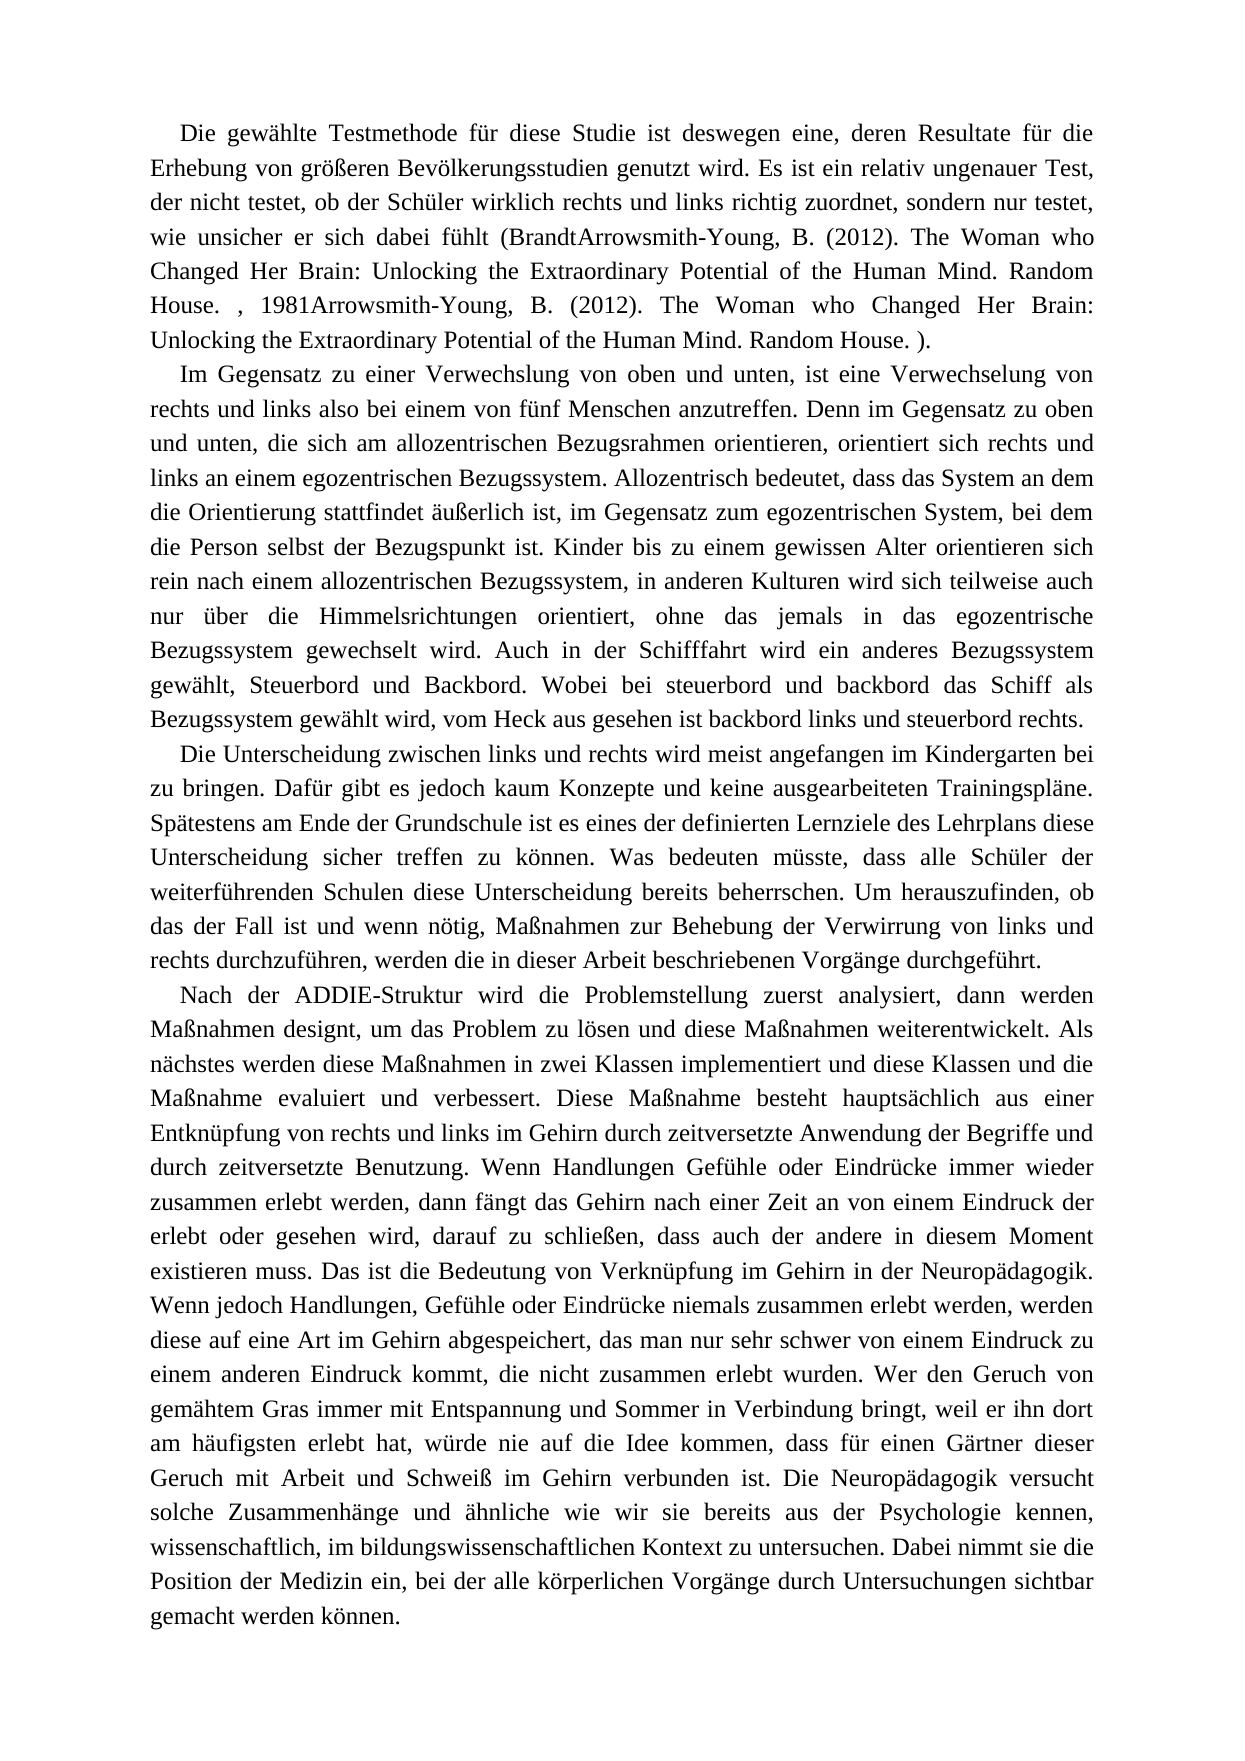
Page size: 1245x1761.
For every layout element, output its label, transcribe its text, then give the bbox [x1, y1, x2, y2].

text Nach der ADDIE-Struktur wird die Problemstellung zuerst analysiert, dann werden Maßnahmen designt, um das Problem zu lösen und diese Maßnahmen weiterentwickelt. Als nächstes werden diese Maßnahmen in zwei Klassen implementiert und diese Klassen und die Maßnahme evaluiert und verbessert. Diese Maßnahme besteht hauptsächlich aus einer Entknüpfung von rechts und links im Gehirn durch zeitversetzte Anwendung der Begriffe und durch zeitversetzte Benutzung. Wenn Handlungen Gefühle oder Eindrücke immer wieder zusammen erlebt werden, dann fängt das Gehirn nach einer Zeit an von einem Eindruck der erlebt oder gesehen wird, darauf zu schließen, dass auch der andere in diesem Moment existieren muss. Das ist die Bedeutung von Verknüpfung im Gehirn in der Neuropädagogik. Wenn jedoch Handlungen, Gefühle oder Eindrücke niemals zusammen erlebt werden, werden diese auf eine Art im Gehirn abgespeichert, das man nur sehr schwer von einem Eindruck zu einem anderen Eindruck kommt, die nicht zusammen erlebt wurden. Wer den Geruch von gemähtem Gras immer mit Entspannung und Sommer in Verbindung bringt, weil er ihn dort am häufigsten erlebt hat, würde nie auf die Idee kommen, dass für einen Gärtner dieser Geruch mit Arbeit und Schweiß im Gehirn verbunden ist. Die Neuropädagogik versucht solche Zusammenhänge und ähnliche wie wir sie bereits aus der Psychologie kennen, wissenschaftlich, im bildungswissenschaftlichen Kontext zu untersuchen. Dabei nimmt sie die Position der Medizin ein, bei der alle körperlichen Vorgänge durch Untersuchungen sichtbar gemacht werden können. [150, 980, 1095, 1629]
text Die gewählte Testmethode für diese Studie ist deswegen eine, deren Resultate für die Erhebung von größeren Bevölkerungsstudien genutzt wird. Es ist ein relativ ungenauer Test, der nicht testet, ob der Schüler wirklich rechts und links richtig zuordnet, sondern nur testet, wie unsicher er sich dabei fühlt (Brandt Arrowsmith-Young, B. (2012). The Woman who Changed Her Brain: Unlocking the Extraordinary Potential of the Human Mind. Random House. , 1981 Arrowsmith-Young, B. (2012). The Woman who Changed Her Brain: Unlocking the Extraordinary Potential of the Human Mind. Random House. ). [150, 118, 1095, 354]
text Die Unterscheidung zwischen links und rechts wird meist angefangen im Kindergarten bei zu bringen. Dafür gibt es jedoch kaum Konzepte und keine ausgearbeiteten Trainingspläne. Spätestens am Ende der Grundschule ist es eines der definierten Lernziele des Lehrplans diese Unterscheidung sicher treffen zu können. Was bedeuten müsste, dass alle Schüler der weiterführenden Schulen diese Unterscheidung bereits beherrschen. Um herauszufinden, ob das der Fall ist und wenn nötig, Maßnahmen zur Behebung der Verwirrung von links und rechts durchzuführen, werden die in dieser Arbeit beschriebenen Vorgänge durchgeführt. [150, 739, 1095, 974]
text Im Gegensatz zu einer Verwechslung von oben und unten, ist eine Verwechselung von rechts und links also bei einem von fünf Menschen anzutreffen. Denn im Gegensatz zu oben und unten, die sich am allozentrischen Bezugsrahmen orientieren, orientiert sich rechts und links an einem egozentrischen Bezugssystem. Allozentrisch bedeutet, dass das System an dem die Orientierung stattfindet äußerlich ist, im Gegensatz zum egozentrischen System, bei dem die Person selbst der Bezugspunkt ist. Kinder bis zu einem gewissen Alter orientieren sich rein nach einem allozentrischen Bezugssystem, in anderen Kulturen wird sich teilweise auch nur über die Himmelsrichtungen orientiert, ohne das jemals in das egozentrische Bezugssystem gewechselt wird. Auch in der Schifffahrt wird ein anderes Bezugssystem gewählt, Steuerbord und Backbord. Wobei bei steuerbord und backbord das Schiff als Bezugssystem gewählt wird, vom Heck aus gesehen ist backbord links und steuerbord rechts. [150, 359, 1095, 733]
